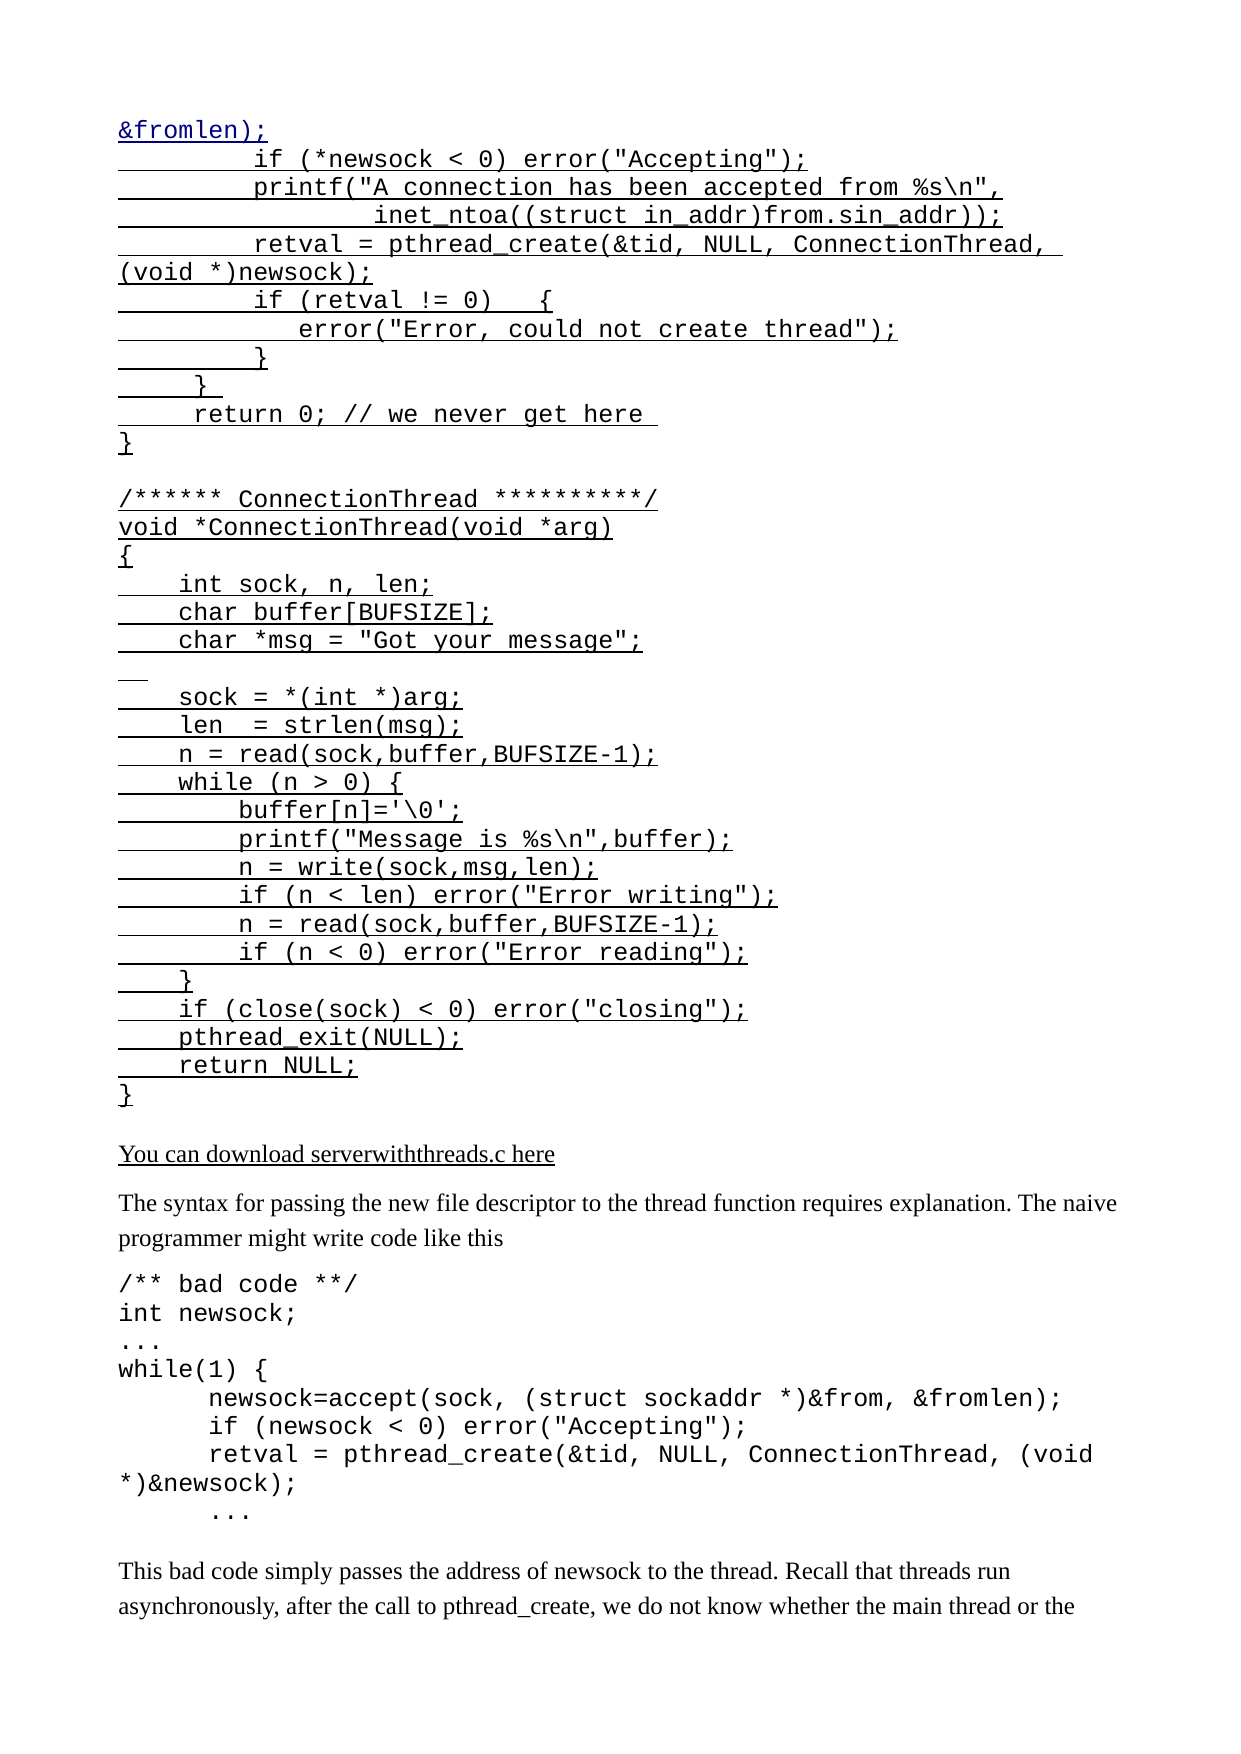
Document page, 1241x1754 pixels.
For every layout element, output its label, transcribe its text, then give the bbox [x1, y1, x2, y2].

text } [118, 430, 1122, 458]
text if (n < len) error("Error writing"); [118, 883, 1122, 911]
text } [118, 968, 1122, 996]
text This bad code simply passes the address of newsock to the thread. Recall that threads run asynchronously, after the call to pthread_create, we do not know whether the main thread or the [118, 1556, 1122, 1619]
text ... [118, 1328, 1122, 1357]
text void *ConnectionThread(void *arg) [118, 515, 1122, 543]
text if (newsock < 0) error("Accepting"); [118, 1413, 1122, 1442]
text retval = pthread_create(&tid, NULL, ConnectionThread, (void *)&newsock); [118, 1442, 1122, 1498]
text printf("A connection has been accepted from %s\n", [118, 175, 1122, 203]
text /****** ConnectionThread **********/ [118, 486, 1122, 515]
text buffer[n]='\0'; [118, 798, 1122, 826]
text while (n > 0) { [118, 770, 1122, 798]
text if (*newsock < 0) error("Accepting"); [118, 146, 1122, 175]
text newsock=accept(sock, (struct sockaddr *)&from, &fromlen); [118, 1385, 1122, 1413]
text return 0; // we never get here [118, 401, 1122, 430]
text return NULL; [118, 1053, 1122, 1081]
text The syntax for passing the new file descriptor to the thread function requires explanation. The naive programmer might write code like this [118, 1188, 1122, 1252]
text n = read(sock,buffer,BUFSIZE-1); [118, 911, 1122, 940]
text int newsock; [118, 1300, 1122, 1328]
text ... [118, 1498, 1122, 1527]
text inet_ntoa((struct in_addr)from.sin_addr)); [118, 203, 1122, 231]
text len = strlen(msg); [118, 713, 1122, 741]
text char *msg = "Got your message"; [118, 628, 1122, 656]
text retval = pthread_create(&tid, NULL, ConnectionThread, (void *)newsock); [118, 231, 1122, 288]
text if (retval != 0) { [118, 288, 1122, 316]
text printf("Message is %s\n",buffer); [118, 826, 1122, 855]
text } [118, 345, 1122, 373]
text while(1) { [118, 1357, 1122, 1385]
text error("Error, could not create thread"); [118, 316, 1122, 345]
text /** bad code **/ [118, 1272, 1122, 1300]
text pthread_exit(NULL); [118, 1025, 1122, 1053]
text } [118, 1081, 1122, 1110]
text You can download serverwiththreads.c here [118, 1139, 1122, 1168]
text n = write(sock,msg,len); [118, 855, 1122, 883]
text } [118, 373, 1122, 401]
text if (n < 0) error("Error reading"); [118, 940, 1122, 968]
text if (close(sock) < 0) error("closing"); [118, 996, 1122, 1025]
text { [118, 543, 1122, 571]
text n = read(sock,buffer,BUFSIZE-1); [118, 741, 1122, 770]
text &fromlen); [118, 118, 1122, 146]
text sock = *(int *)arg; [118, 685, 1122, 713]
text int sock, n, len; [118, 571, 1122, 600]
text char buffer[BUFSIZE]; [118, 600, 1122, 628]
